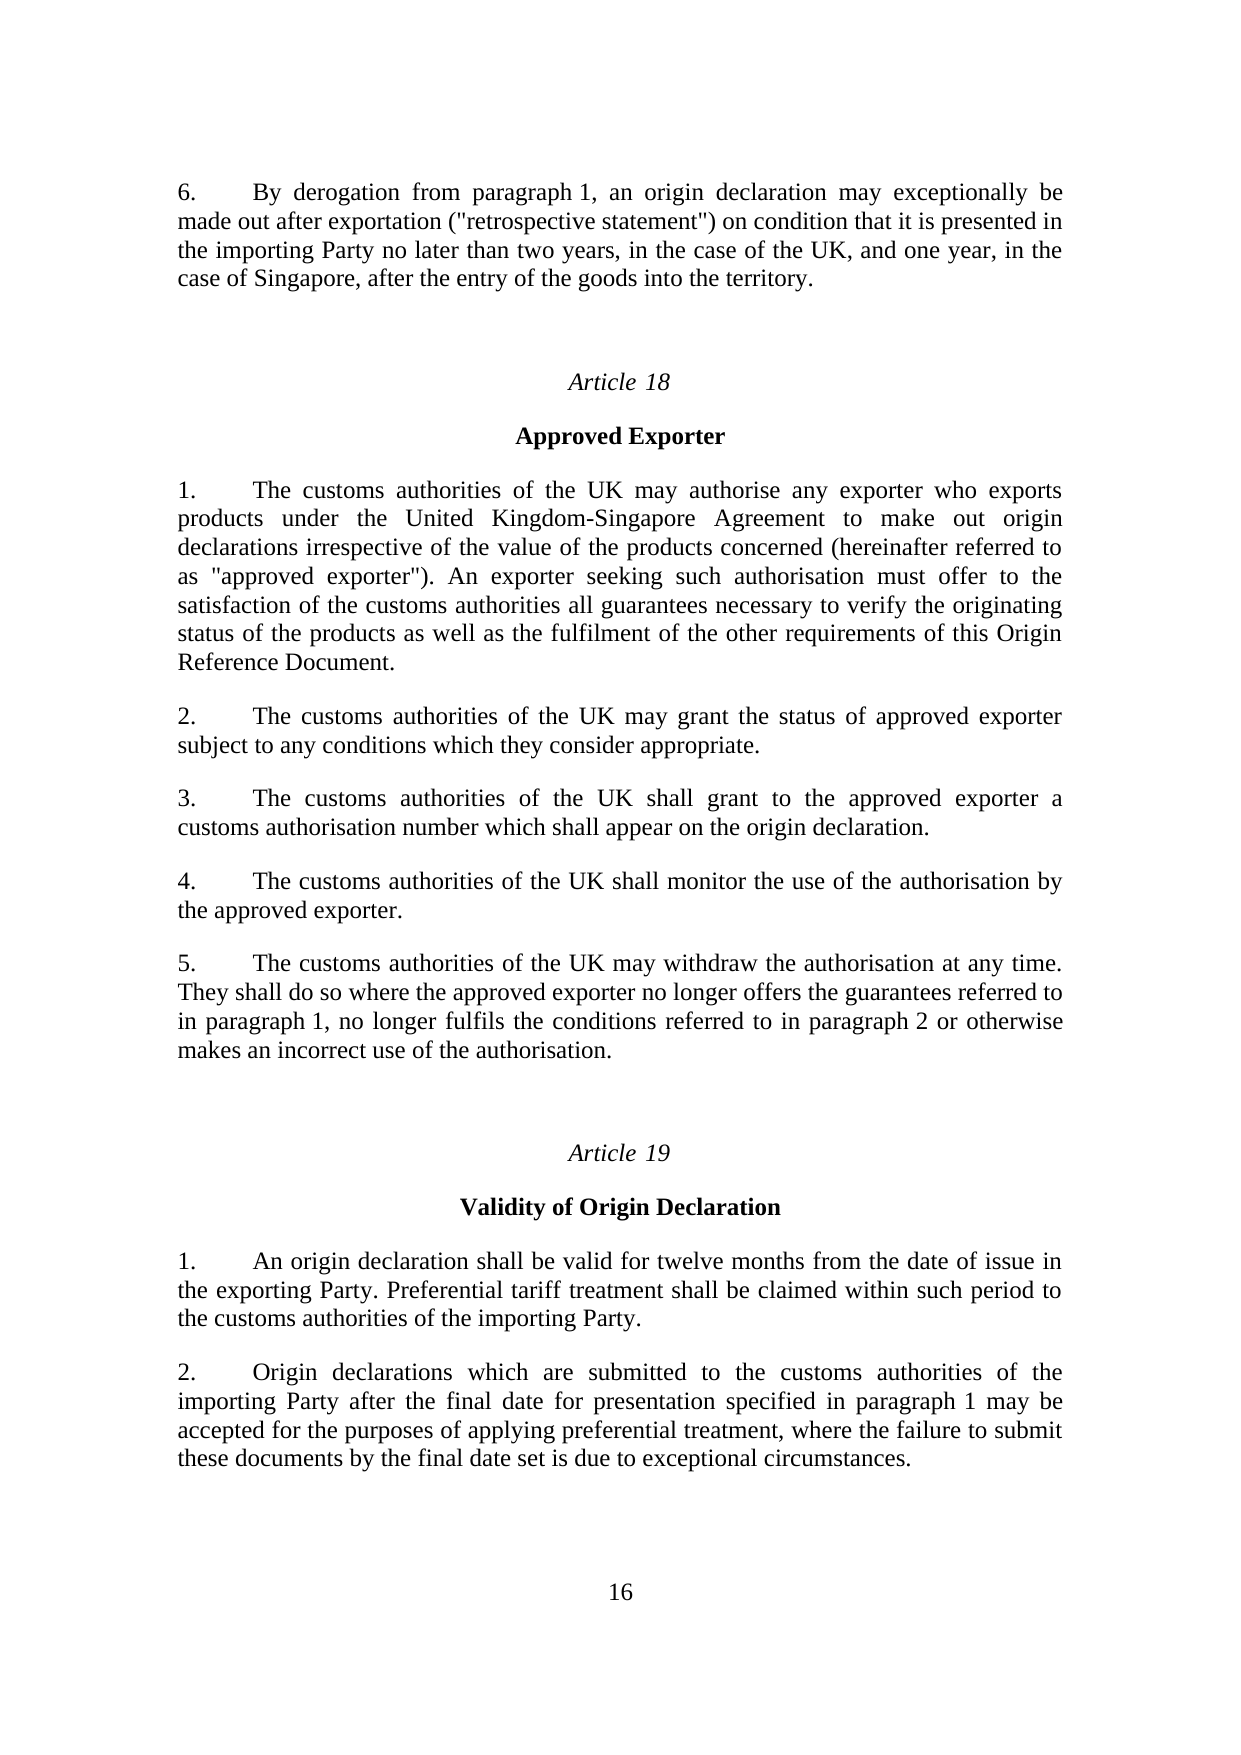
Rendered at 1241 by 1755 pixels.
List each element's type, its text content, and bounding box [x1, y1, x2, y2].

text 2. Origin declarations which are submitted to the customs authorities of the importing Party after the final date for presentation specified in paragraph 1 may be accepted for the purposes of applying preferential treatment, where the failure to submit these documents by the final date set is due to exceptional circumstances. [177, 1357, 1063, 1472]
text 1. An origin declaration shall be valid for twelve months from the date of issue in the exporting Party. Preferential tariff treatment shall be claimed within such period to the customs authorities of the importing Party. [177, 1246, 1063, 1332]
text 1. The customs authorities of the UK may authorise any exporter who exports products under the United Kingdom-Singapore Agreement to make out origin declarations irrespective of the value of the products concerned (hereinafter referred to as "approved exporter"). An exporter seeking such authorisation must offer to the satisfaction of the customs authorities all guarantees necessary to verify the originating status of the products as well as the fulfilment of the other requirements of this Origin Reference Document. [177, 475, 1063, 676]
title Approved Exporter [177, 421, 1063, 450]
text Article 18 [177, 367, 1063, 396]
text 6. By derogation from paragraph 1, an origin declaration may exceptionally be made out after exportation ("retrospective statement") on condition that it is presented in the importing Party no later than two years, in the case of the UK, and one year, in the case of Singapore, after the entry of the goods into the territory. [177, 177, 1063, 292]
title Validity of Origin Declaration [177, 1192, 1063, 1221]
text 4. The customs authorities of the UK shall monitor the use of the authorisation by the approved exporter. [177, 866, 1063, 923]
text 2. The customs authorities of the UK may grant the status of approved exporter subject to any conditions which they consider appropriate. [177, 701, 1063, 758]
text 5. The customs authorities of the UK may withdraw the authorisation at any time. They shall do so where the approved exporter no longer offers the guarantees referred to in paragraph 1, no longer fulfils the conditions referred to in paragraph 2 or otherwise makes an incorrect use of the authorisation. [177, 948, 1063, 1063]
text 3. The customs authorities of the UK shall grant to the approved exporter a customs authorisation number which shall appear on the origin declaration. [177, 783, 1063, 841]
text Article 19 [177, 1138, 1063, 1167]
